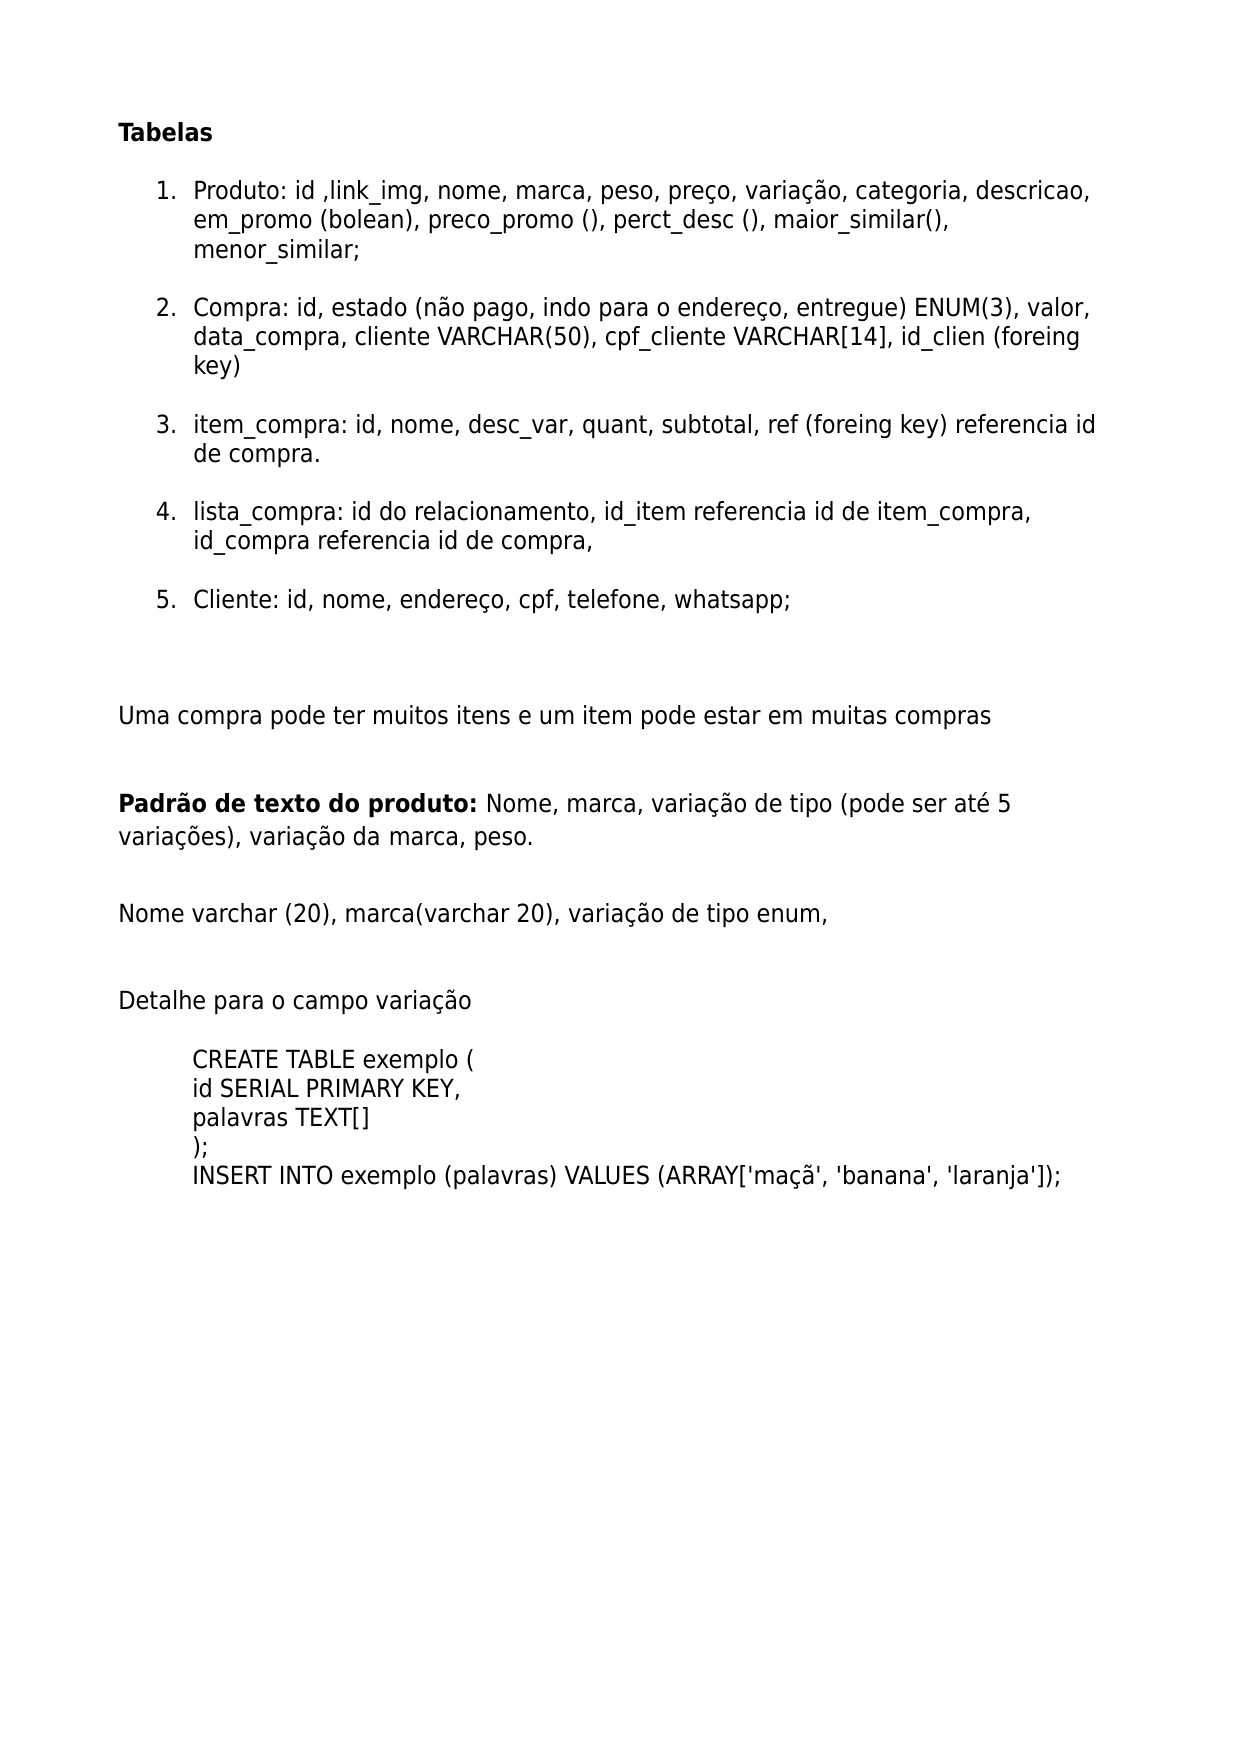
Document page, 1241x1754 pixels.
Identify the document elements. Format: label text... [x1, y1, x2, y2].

text Padrão de texto do produto: Nome, marca, variação de tipo (pode ser até 5 variações), variação da marca, peso. [118, 789, 1122, 852]
text INSERT INTO exemplo (palavras) VALUES (ARRAY['maçã', 'banana', 'laranja']); [192, 1161, 1122, 1191]
text Uma compra pode ter muitos itens e um item pode estar em muitas compras [118, 701, 1122, 731]
text CREATE TABLE exemplo ( [192, 1045, 1122, 1074]
list lista_compra: id do relacionamento, id_item referencia id de item_compra, id_compra referencia id de compra, [156, 497, 1122, 556]
list item_compra: id, nome, desc_var, quant, subtotal, ref (foreing key) referencia id de compra. [156, 410, 1122, 468]
text Detalhe para o campo variação [118, 986, 1122, 1016]
list Compra: id, estado (não pago, indo para o endereço, entregue) ENUM(3), valor, data_compra, cliente VARCHAR(50), cpf_cliente VARCHAR[14], id_clien (foreing key) [156, 293, 1122, 381]
text Tabelas [118, 118, 1122, 147]
text ); [192, 1132, 1122, 1161]
text palavras TEXT[] [192, 1103, 1122, 1132]
text id SERIAL PRIMARY KEY, [192, 1074, 1122, 1103]
list Cliente: id, nome, endereço, cpf, telefone, whatsapp; [156, 585, 1122, 614]
text Nome varchar (20), marca(varchar 20), variação de tipo enum, [118, 899, 1122, 928]
list Produto: id ,link_img, nome, marca, peso, preço, variação, categoria, descricao, em_promo (bolean), preco_promo (), perct_desc (), maior_similar(), menor_similar; [156, 176, 1122, 264]
